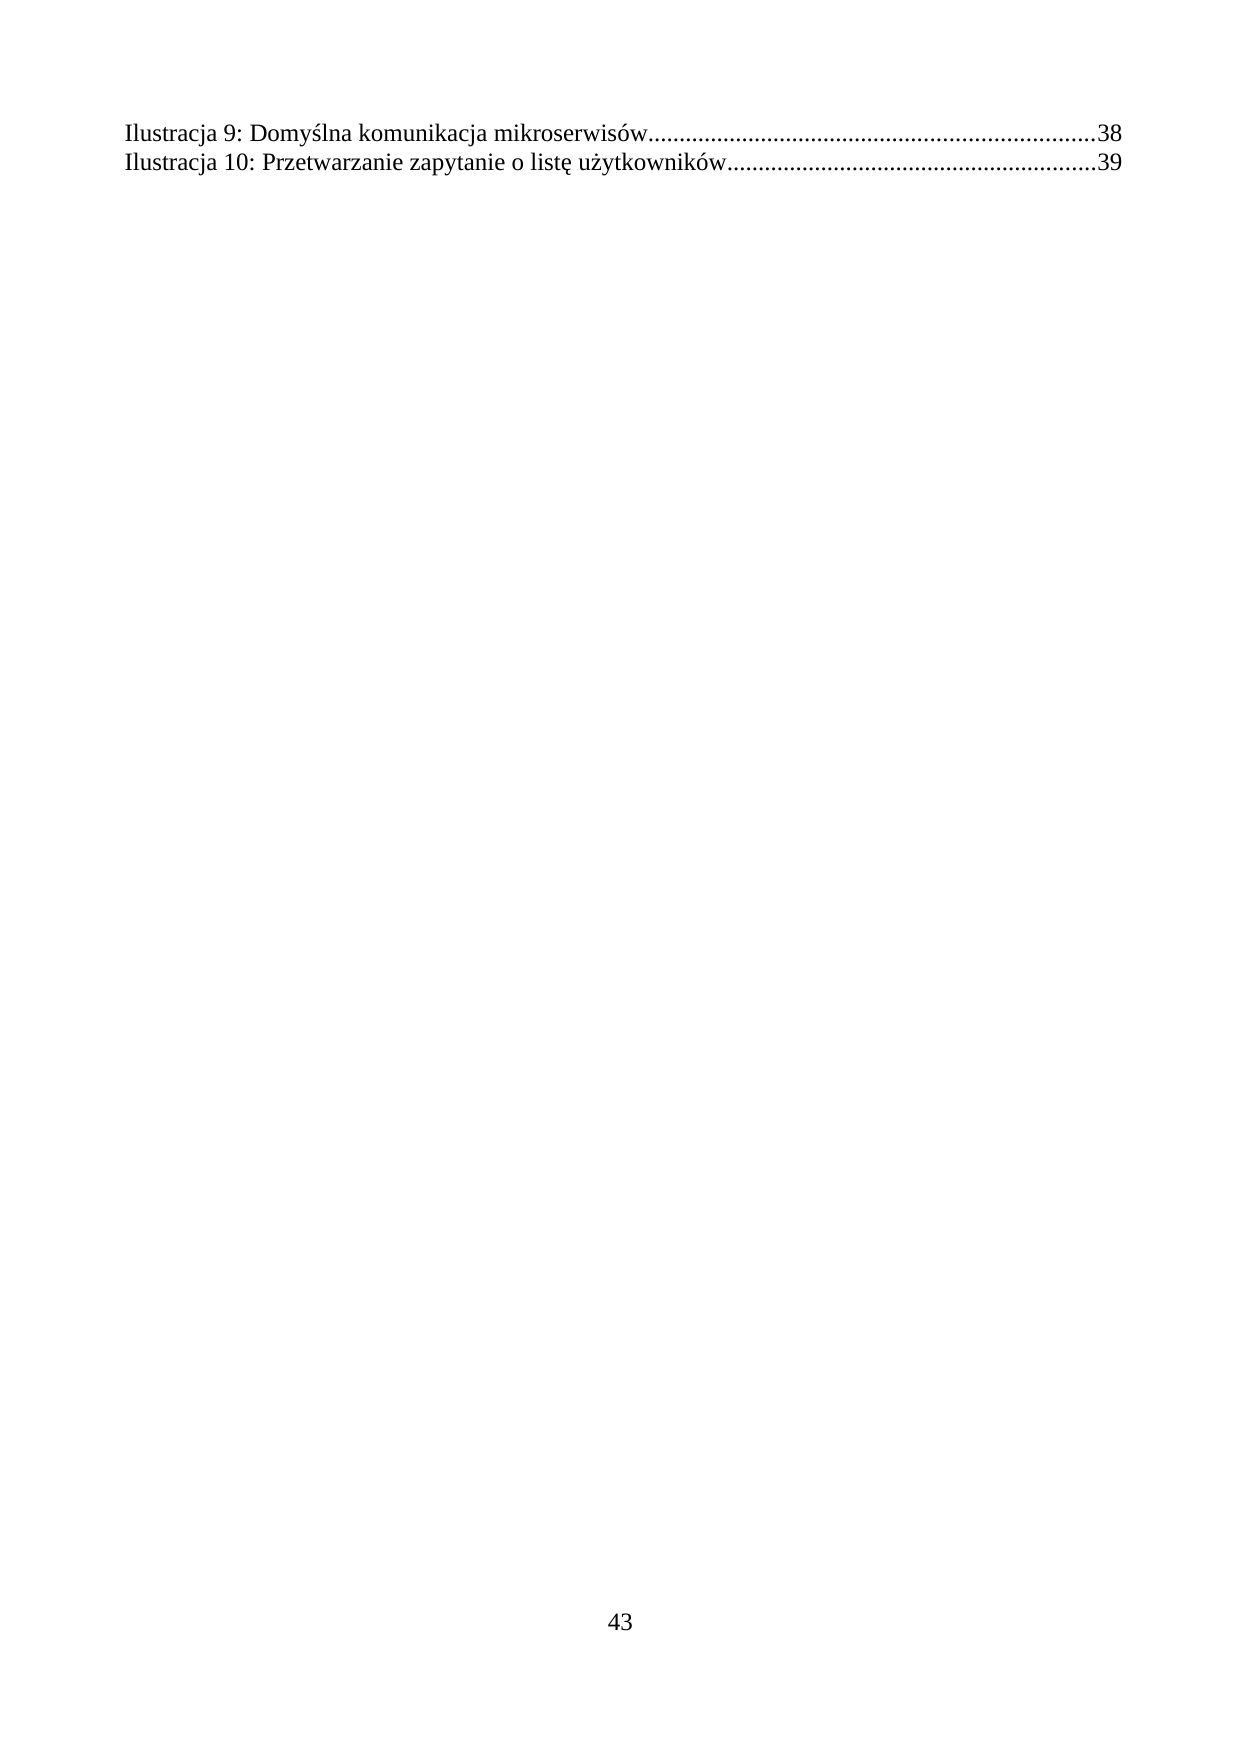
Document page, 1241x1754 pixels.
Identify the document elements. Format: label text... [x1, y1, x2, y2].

text Ilustracja 10: Przetwarzanie zapytanie o listę użytkowników 39 [118, 147, 1122, 176]
text Ilustracja 9: Domyślna komunikacja mikroserwisów 38 [118, 118, 1122, 147]
